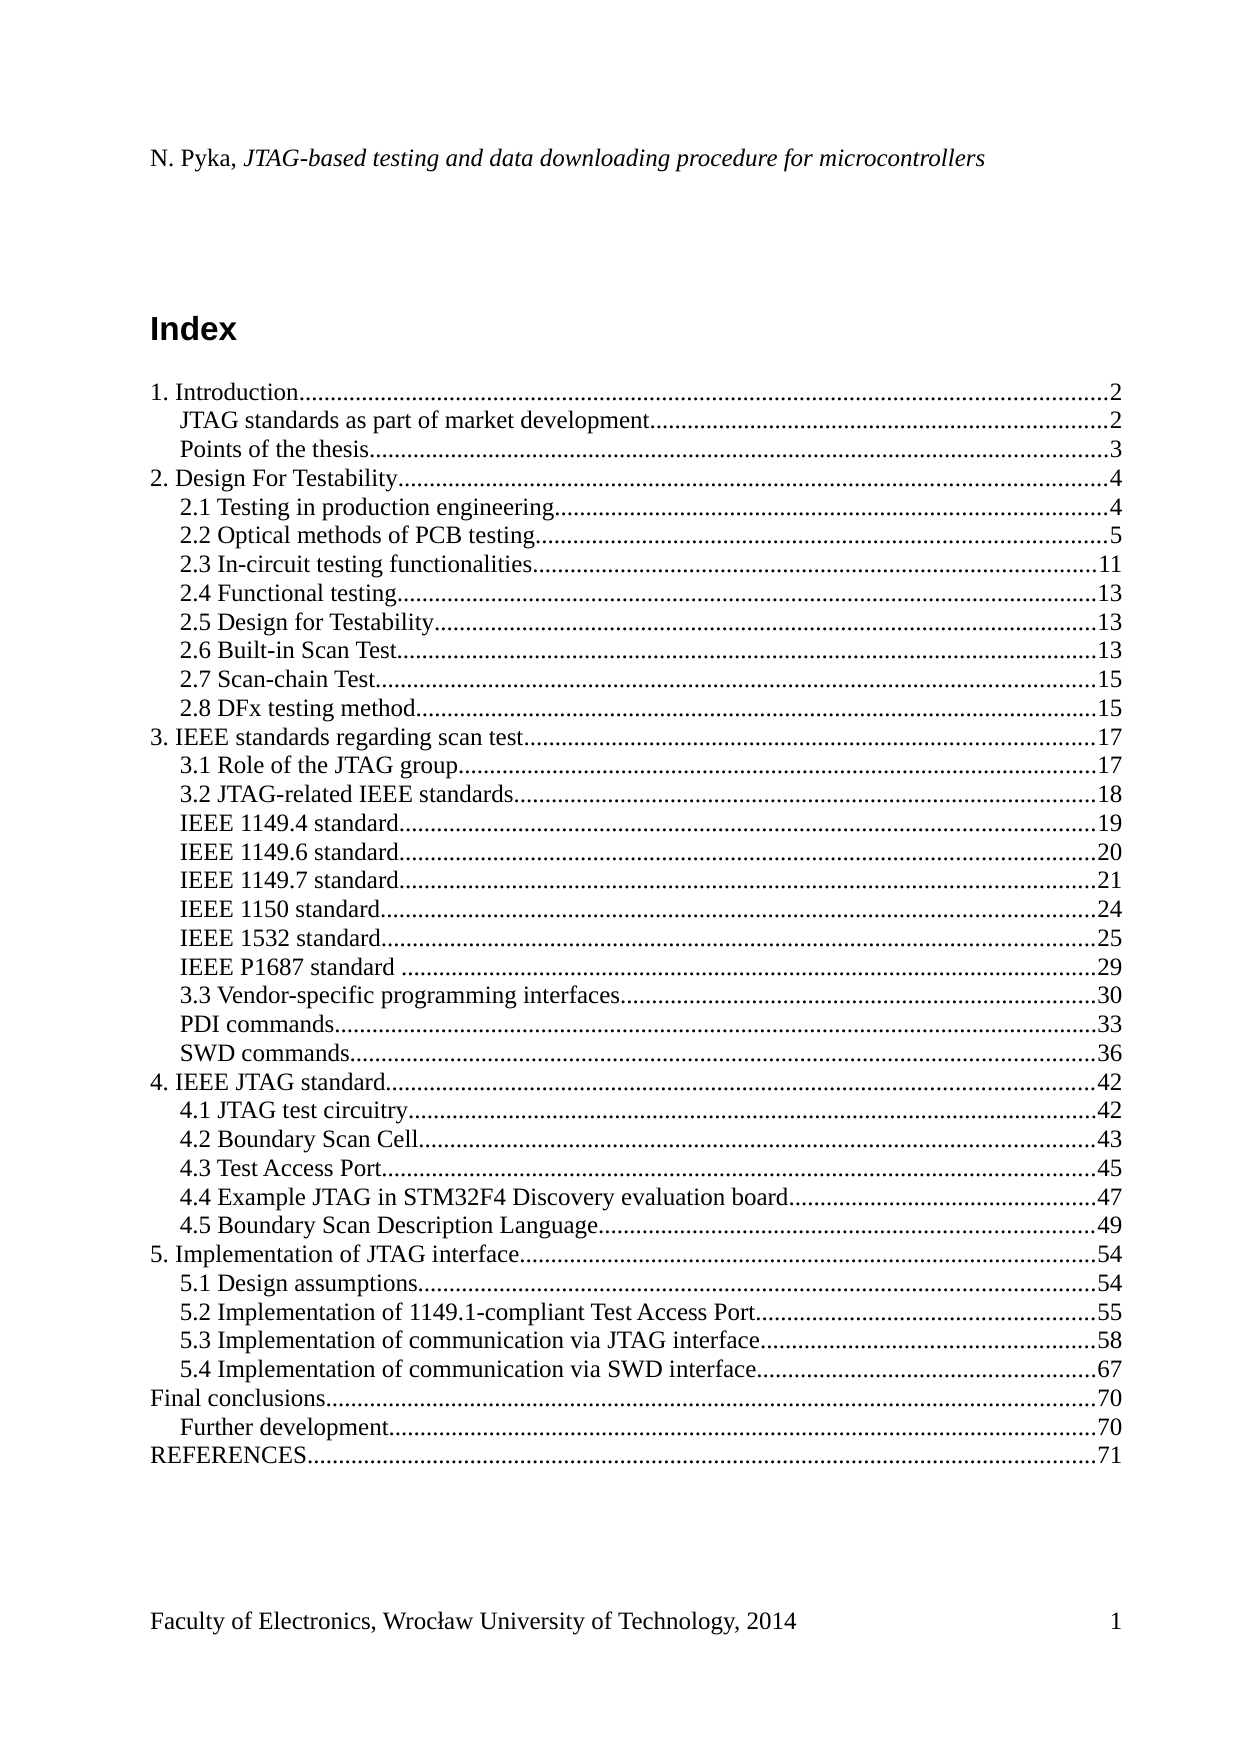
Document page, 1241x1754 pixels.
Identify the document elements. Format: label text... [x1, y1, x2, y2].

subtitle Index [150, 309, 1122, 347]
text 2.4 Functional testing 13 [179, 578, 1122, 607]
text 5.1 Design assumptions 54 [179, 1268, 1122, 1297]
text IEEE P1687 standard 29 [179, 952, 1122, 981]
text 5.2 Implementation of 1149.1-compliant Test Access Port 55 [179, 1297, 1122, 1326]
text IEEE 1149.7 standard 21 [179, 866, 1122, 894]
text 4.4 Example JTAG in STM32F4 Discovery evaluation board 47 [179, 1182, 1122, 1211]
text Points of the thesis 3 [179, 434, 1122, 463]
text 4.1 JTAG test circuitry 42 [179, 1096, 1122, 1124]
text JTAG standards as part of market development 2 [179, 406, 1122, 434]
text 4.3 Test Access Port 45 [179, 1153, 1122, 1182]
text 2.7 Scan-chain Test 15 [179, 664, 1122, 693]
text Final conclusions 70 [150, 1383, 1122, 1412]
text 2.6 Built-in Scan Test 13 [179, 636, 1122, 664]
text 1. Introduction 2 [150, 377, 1122, 406]
text PDI commands 33 [179, 1009, 1122, 1038]
text 3.3 Vendor-specific programming interfaces 30 [179, 981, 1122, 1009]
text 5.4 Implementation of communication via SWD interface 67 [179, 1354, 1122, 1383]
text IEEE 1149.4 standard 19 [179, 808, 1122, 837]
text IEEE 1149.6 standard 20 [179, 837, 1122, 866]
text 5. Implementation of JTAG interface 54 [150, 1239, 1122, 1268]
text 3.1 Role of the JTAG group 17 [179, 751, 1122, 779]
text SWD commands 36 [179, 1038, 1122, 1067]
text 5.3 Implementation of communication via JTAG interface 58 [179, 1326, 1122, 1354]
text REFERENCES 71 [150, 1441, 1122, 1469]
text 2.1 Testing in production engineering 4 [179, 492, 1122, 521]
text 3.2 JTAG-related IEEE standards 18 [179, 779, 1122, 808]
text 2.3 In-circuit testing functionalities 11 [179, 549, 1122, 578]
text 2.8 DFx testing method 15 [179, 693, 1122, 722]
text 2. Design For Testability 4 [150, 463, 1122, 492]
text 4. IEEE JTAG standard 42 [150, 1067, 1122, 1096]
text IEEE 1532 standard 25 [179, 923, 1122, 952]
text Further development 70 [179, 1412, 1122, 1441]
text 4.2 Boundary Scan Cell 43 [179, 1124, 1122, 1153]
text 2.5 Design for Testability 13 [179, 607, 1122, 636]
text 3. IEEE standards regarding scan test 17 [150, 722, 1122, 751]
text IEEE 1150 standard 24 [179, 894, 1122, 923]
text 4.5 Boundary Scan Description Language 49 [179, 1211, 1122, 1239]
text 2.2 Optical methods of PCB testing 5 [179, 521, 1122, 549]
